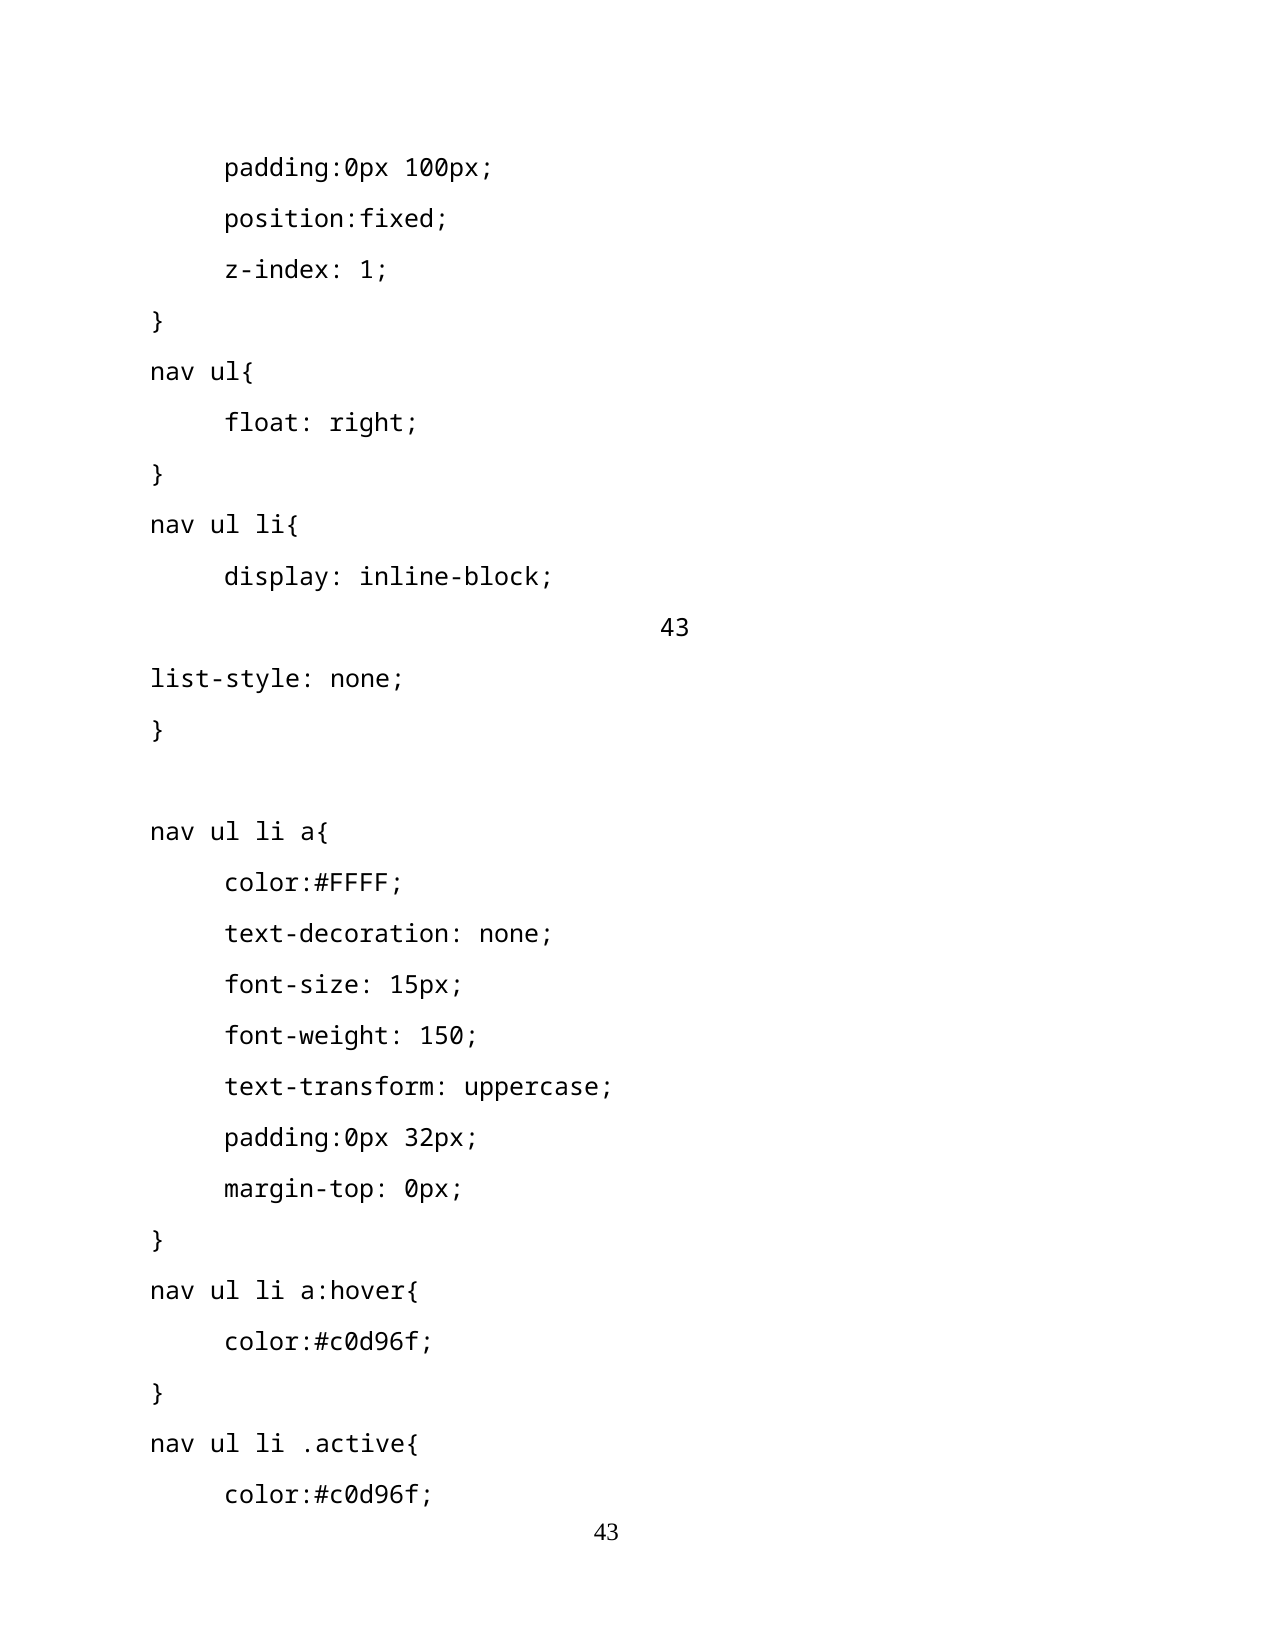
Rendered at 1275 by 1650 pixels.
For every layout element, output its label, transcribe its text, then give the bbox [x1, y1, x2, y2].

text } [150, 711, 1125, 745]
text nav ul li a:hover{ [150, 1273, 1125, 1307]
text color:#c0d96f; [150, 1477, 1125, 1511]
text } [150, 303, 1125, 337]
text } [150, 456, 1125, 490]
text nav ul{ [150, 354, 1125, 388]
text font-weight: 150; [150, 1018, 1125, 1052]
text font-size: 15px; [150, 967, 1125, 1001]
text margin-top: 0px; [150, 1171, 1125, 1205]
text position:fixed; [150, 201, 1125, 235]
text list-style: none; [150, 660, 1125, 694]
text padding:0px 32px; [150, 1120, 1125, 1154]
text color:#FFFF; [150, 864, 1125, 898]
text nav ul li .active{ [150, 1426, 1125, 1460]
text z-index: 1; [150, 252, 1125, 286]
text text-transform: uppercase; [150, 1069, 1125, 1103]
text display: inline-block; [150, 558, 1125, 592]
text nav ul li a{ [150, 813, 1125, 847]
text 36 [150, 609, 1125, 643]
text } [150, 1375, 1125, 1409]
text float: right; [150, 405, 1125, 439]
text nav ul li{ [150, 507, 1125, 541]
text padding:0px 100px; [150, 150, 1125, 184]
text color:#c0d96f; [150, 1324, 1125, 1358]
text } [150, 1222, 1125, 1256]
text text-decoration: none; [150, 916, 1125, 949]
